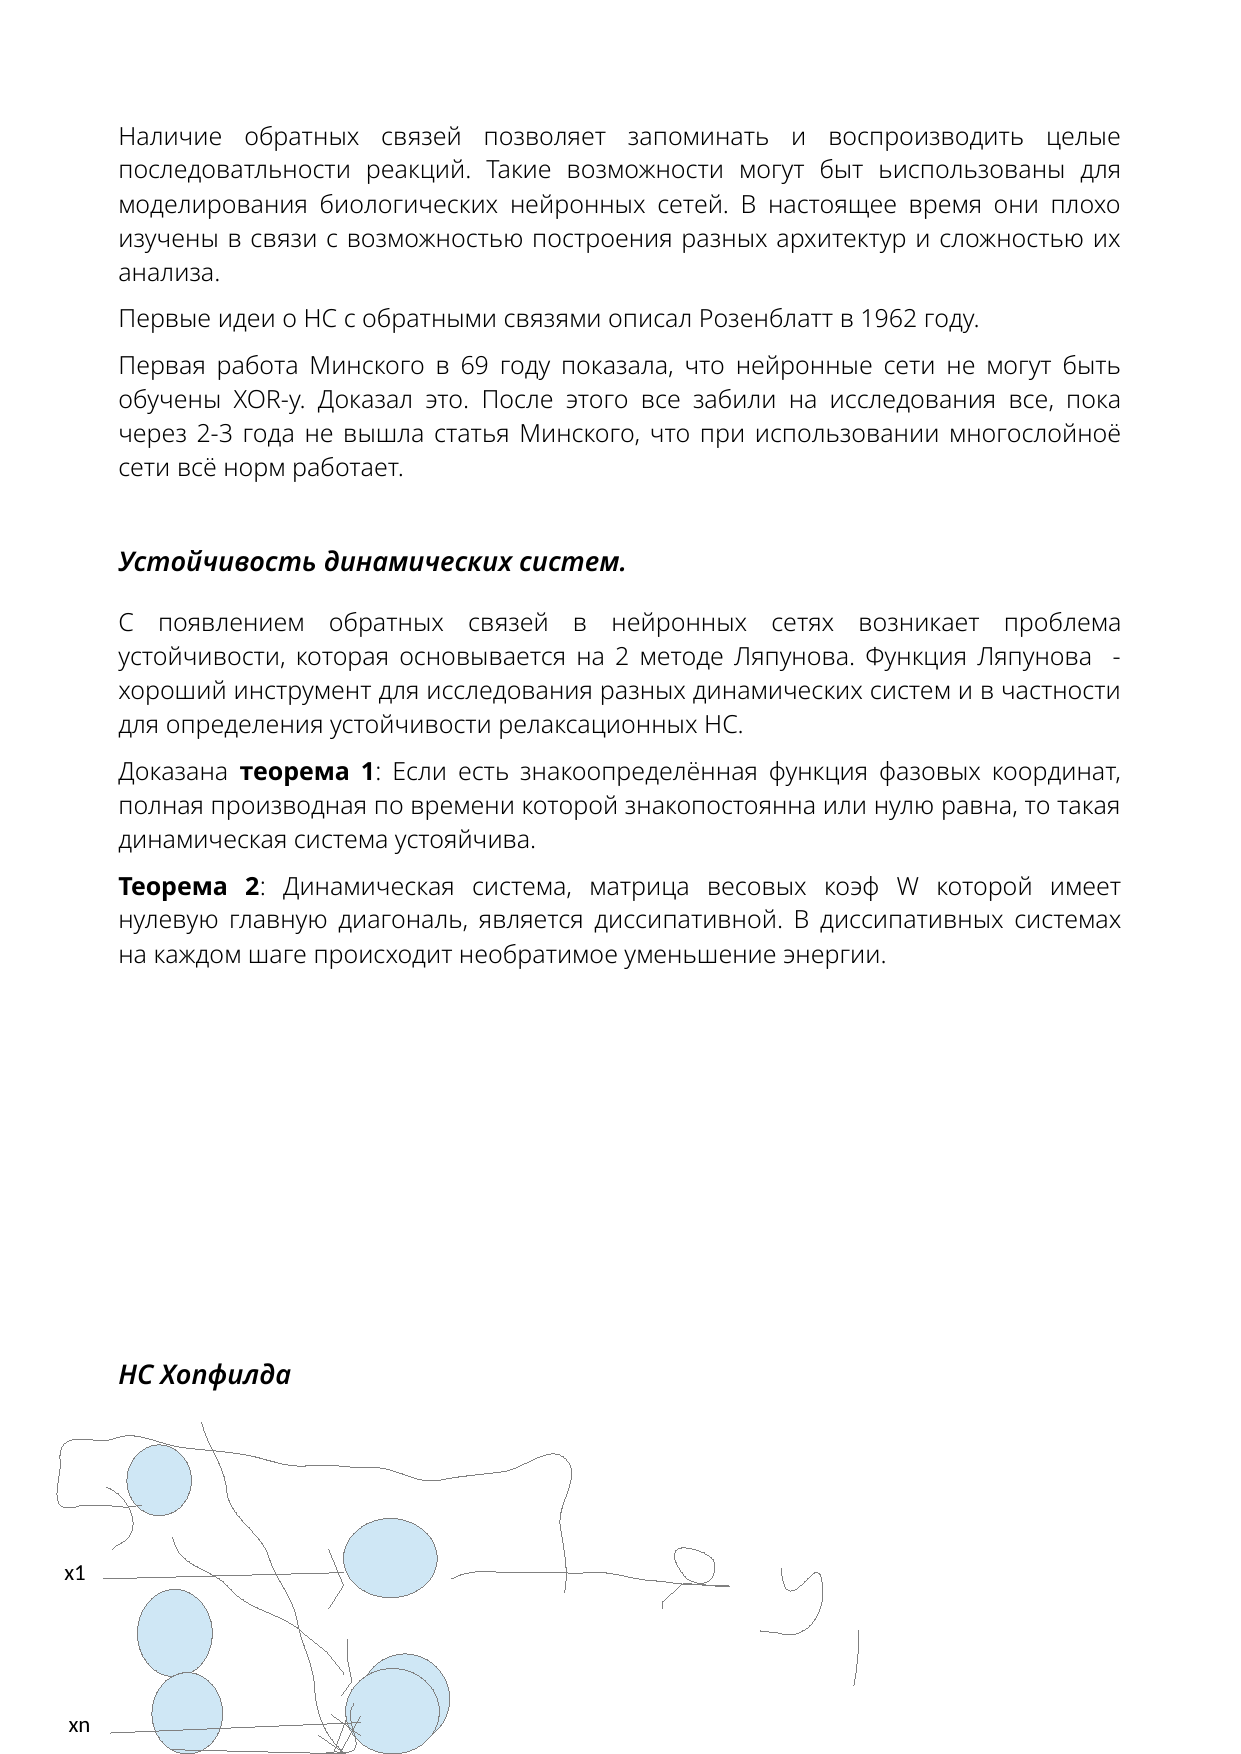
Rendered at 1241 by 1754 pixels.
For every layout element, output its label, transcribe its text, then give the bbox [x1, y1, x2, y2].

text Доказана теорема 1: Если есть знакоопределённая функция фазовых координат, полная производная по времени которой знакопостоянна или нулю равна, то такая динамическая система устояйчива. [118, 753, 1122, 856]
text Первая работа Минского в 69 году показала, что нейронные сети не могут быть обучены XOR-у. Доказал это. После этого все забили на исследования все, пока через 2-3 года не вышла статья Минского, что при использовании многослойноё сети всё норм работает. [118, 347, 1122, 484]
text Первые идеи о НС с обратными связями описал Розенблатт в 1962 году. [118, 301, 1122, 335]
text Теорема 2: Динамическая система, матрица весовых коэф W которой имеет нулевую главную диагональ, является диссипативной. В диссипативных системах на каждом шаге происходит необратимое уменьшение энергии. [118, 868, 1122, 970]
subtitle НС Хопфилда [118, 1355, 1122, 1392]
subtitle Устойчивость динамических систем. [118, 543, 1122, 580]
text С появлением обратных связей в нейронных сетях возникает проблема устойчивости, которая основывается на 2 методе Ляпунова. Функция Ляпунова - хороший инструмент для исследования разных динамических систем и в частности для определения устойчивости релаксационных НС. [118, 605, 1122, 741]
text Наличие обратных связей позволяет запоминать и воспроизводить целые последоватльности реакций. Такие возможности могут быт ьиспользованы для моделирования биологических нейронных сетей. В настоящее время они плохо изучены в связи с возможностью построения разных архитектур и сложностью их анализа. [118, 118, 1122, 288]
